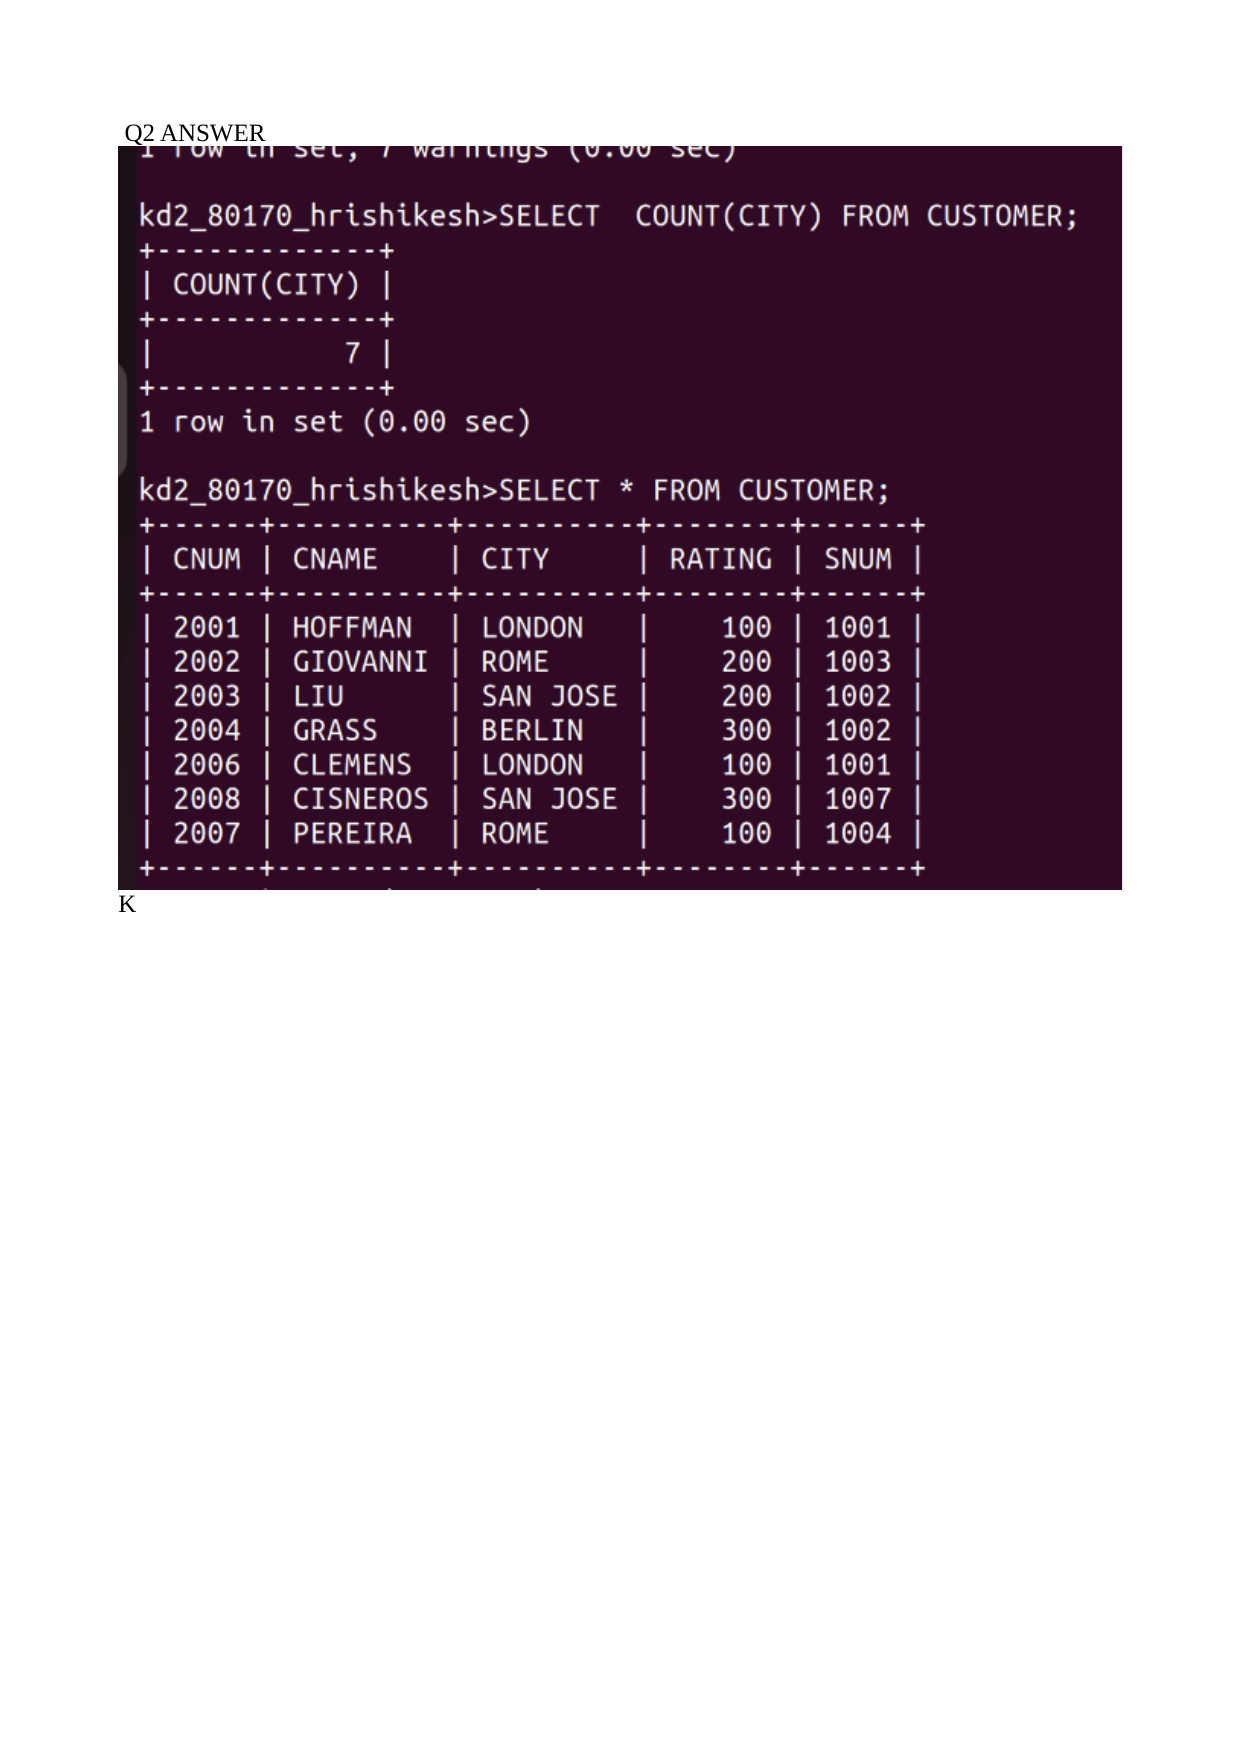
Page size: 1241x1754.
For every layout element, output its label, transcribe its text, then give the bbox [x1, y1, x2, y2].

text K [118, 890, 1122, 918]
picture [118, 146, 1123, 890]
text Q2 ANSWER [118, 118, 1122, 146]
